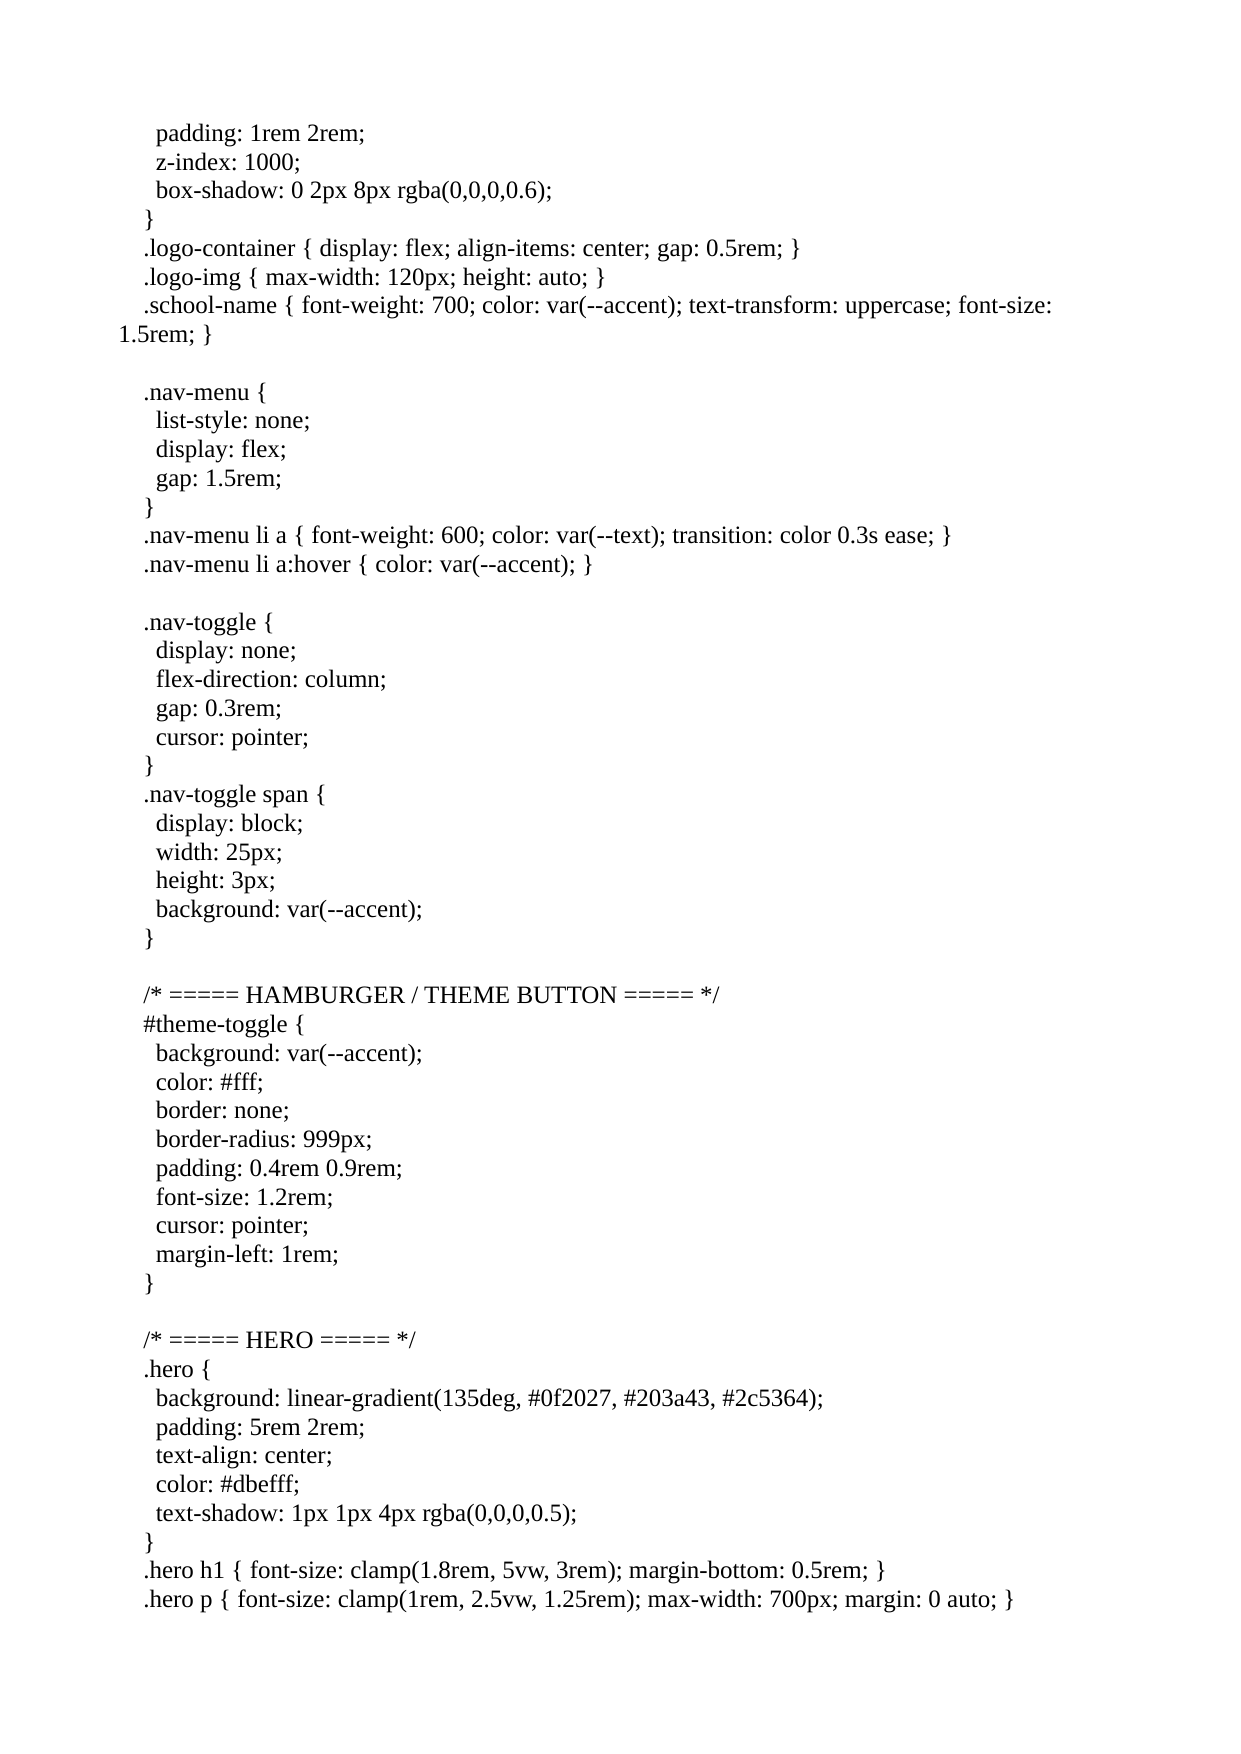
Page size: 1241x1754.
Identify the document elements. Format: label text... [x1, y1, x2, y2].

text padding: 5rem 2rem; [118, 1412, 1122, 1441]
text display: none; [118, 636, 1122, 664]
text margin-left: 1rem; [118, 1239, 1122, 1268]
text .nav-menu { [118, 377, 1122, 406]
text } [118, 204, 1122, 233]
text display: block; [118, 808, 1122, 837]
text gap: 0.3rem; [118, 693, 1122, 722]
text height: 3px; [118, 866, 1122, 894]
text .hero p { font-size: clamp(1rem, 2.5vw, 1.25rem); max-width: 700px; margin: 0 auto; } [118, 1584, 1122, 1613]
text gap: 1.5rem; [118, 463, 1122, 492]
text padding: 0.4rem 0.9rem; [118, 1153, 1122, 1182]
text color: #dbefff; [118, 1469, 1122, 1498]
text .hero h1 { font-size: clamp(1.8rem, 5vw, 3rem); margin-bottom: 0.5rem; } [118, 1556, 1122, 1584]
text .nav-menu li a { font-weight: 600; color: var(--text); transition: color 0.3s ease; } [118, 521, 1122, 549]
text display: flex; [118, 434, 1122, 463]
text text-align: center; [118, 1441, 1122, 1469]
text } [118, 751, 1122, 779]
text border: none; [118, 1096, 1122, 1124]
text cursor: pointer; [118, 722, 1122, 751]
text .logo-container { display: flex; align-items: center; gap: 0.5rem; } [118, 233, 1122, 262]
text .nav-menu li a:hover { color: var(--accent); } [118, 549, 1122, 578]
text font-size: 1.2rem; [118, 1182, 1122, 1211]
text background: linear-gradient(135deg, #0f2027, #203a43, #2c5364); [118, 1383, 1122, 1412]
text flex-direction: column; [118, 664, 1122, 693]
text box-shadow: 0 2px 8px rgba(0,0,0,0.6); [118, 176, 1122, 204]
text .hero { [118, 1354, 1122, 1383]
text text-shadow: 1px 1px 4px rgba(0,0,0,0.5); [118, 1498, 1122, 1527]
text .nav-toggle span { [118, 779, 1122, 808]
text .school-name { font-weight: 700; color: var(--accent); text-transform: uppercase; font-size: 1.5rem; } [118, 291, 1122, 348]
text .logo-img { max-width: 120px; height: auto; } [118, 262, 1122, 291]
text background: var(--accent); [118, 894, 1122, 923]
text } [118, 1268, 1122, 1297]
text .nav-toggle { [118, 607, 1122, 636]
text /* ===== HERO ===== */ [118, 1326, 1122, 1354]
text /* ===== HAMBURGER / THEME BUTTON ===== */ [118, 981, 1122, 1009]
text } [118, 1527, 1122, 1556]
text #theme-toggle { [118, 1009, 1122, 1038]
text border-radius: 999px; [118, 1124, 1122, 1153]
text } [118, 492, 1122, 521]
text cursor: pointer; [118, 1211, 1122, 1239]
text list-style: none; [118, 406, 1122, 434]
text color: #fff; [118, 1067, 1122, 1096]
text width: 25px; [118, 837, 1122, 866]
text } [118, 923, 1122, 952]
text background: var(--accent); [118, 1038, 1122, 1067]
text padding: 1rem 2rem; [118, 118, 1122, 147]
text z-index: 1000; [118, 147, 1122, 176]
